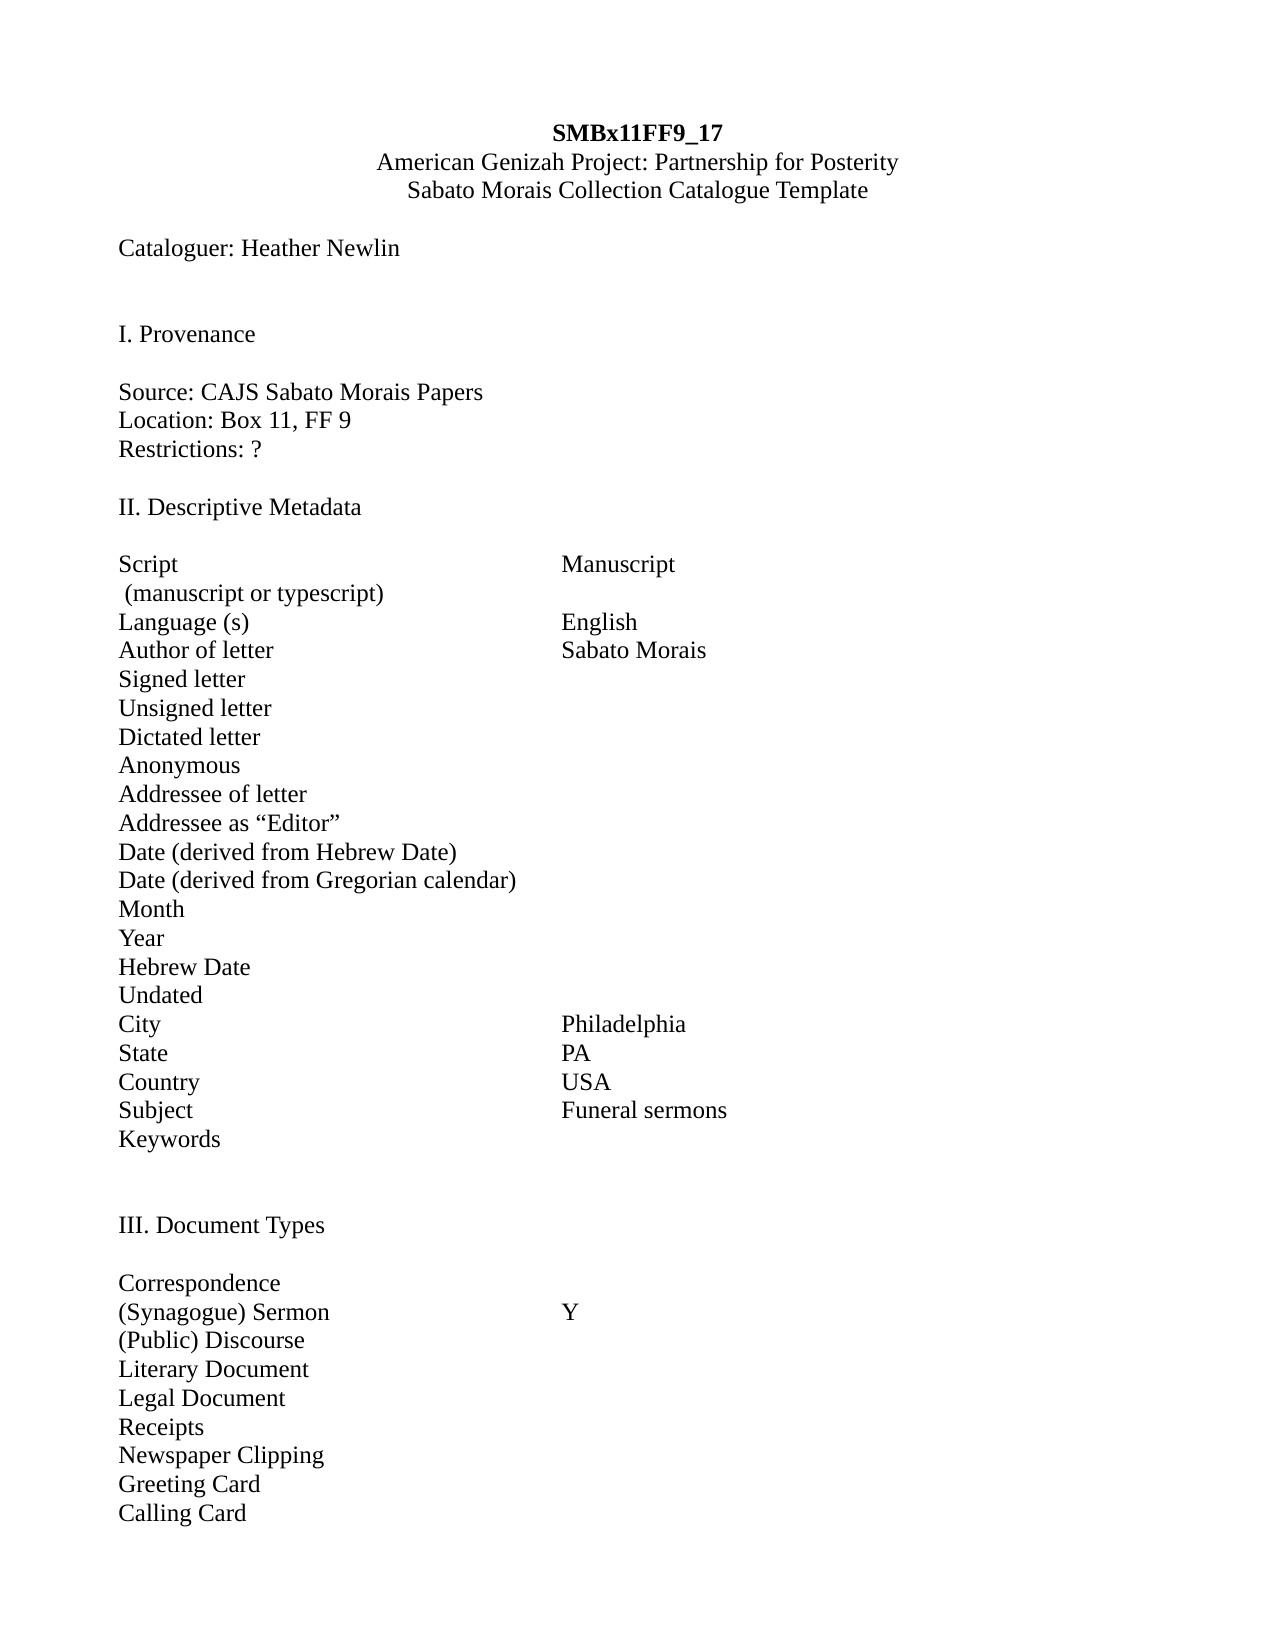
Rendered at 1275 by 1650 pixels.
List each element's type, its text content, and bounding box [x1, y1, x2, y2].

text State PA [118, 1038, 1157, 1067]
text Subject Funeral sermons [118, 1096, 1157, 1124]
text Undated [118, 981, 1157, 1009]
text Unsigned letter [118, 693, 1157, 722]
text Receipts [118, 1412, 1157, 1441]
text Source: CAJS Sabato Morais Papers [118, 377, 1157, 406]
text (Synagogue) Sermon Y [118, 1297, 1157, 1326]
text Restrictions: ? [118, 434, 1157, 463]
text Location: Box 11, FF 9 [118, 406, 1157, 434]
text Calling Card [118, 1498, 1157, 1527]
text Correspondence [118, 1268, 1157, 1297]
text III. Document Types [118, 1211, 1157, 1239]
text Newspaper Clipping [118, 1441, 1157, 1469]
text Literary Document [118, 1354, 1157, 1383]
text Cataloguer: Heather Newlin [118, 233, 1157, 262]
text City Philadelphia [118, 1009, 1157, 1038]
text Sabato Morais Collection Catalogue Template [118, 176, 1157, 204]
text (Public) Discourse [118, 1326, 1157, 1354]
text II. Descriptive Metadata [118, 492, 1157, 521]
text Addressee of letter [118, 779, 1157, 808]
text Dictated letter [118, 722, 1157, 751]
text Legal Document [118, 1383, 1157, 1412]
text Keywords [118, 1124, 1157, 1153]
text Year [118, 923, 1157, 952]
text Signed letter [118, 664, 1157, 693]
text (manuscript or typescript) [118, 578, 1157, 607]
text Language (s) English [118, 607, 1157, 636]
text Date (derived from Gregorian calendar) [118, 866, 1157, 894]
text Country USA [118, 1067, 1157, 1096]
text Hebrew Date [118, 952, 1157, 981]
text Date (derived from Hebrew Date) [118, 837, 1157, 866]
text I. Provenance [118, 319, 1157, 348]
text SMBx11FF9_17 American Genizah Project: Partnership for Posterity [118, 118, 1157, 176]
text Script Manuscript [118, 549, 1157, 578]
text Anonymous [118, 751, 1157, 779]
text Author of letter Sabato Morais [118, 636, 1157, 664]
text Addressee as “Editor” [118, 808, 1157, 837]
text Month [118, 894, 1157, 923]
text Greeting Card [118, 1469, 1157, 1498]
